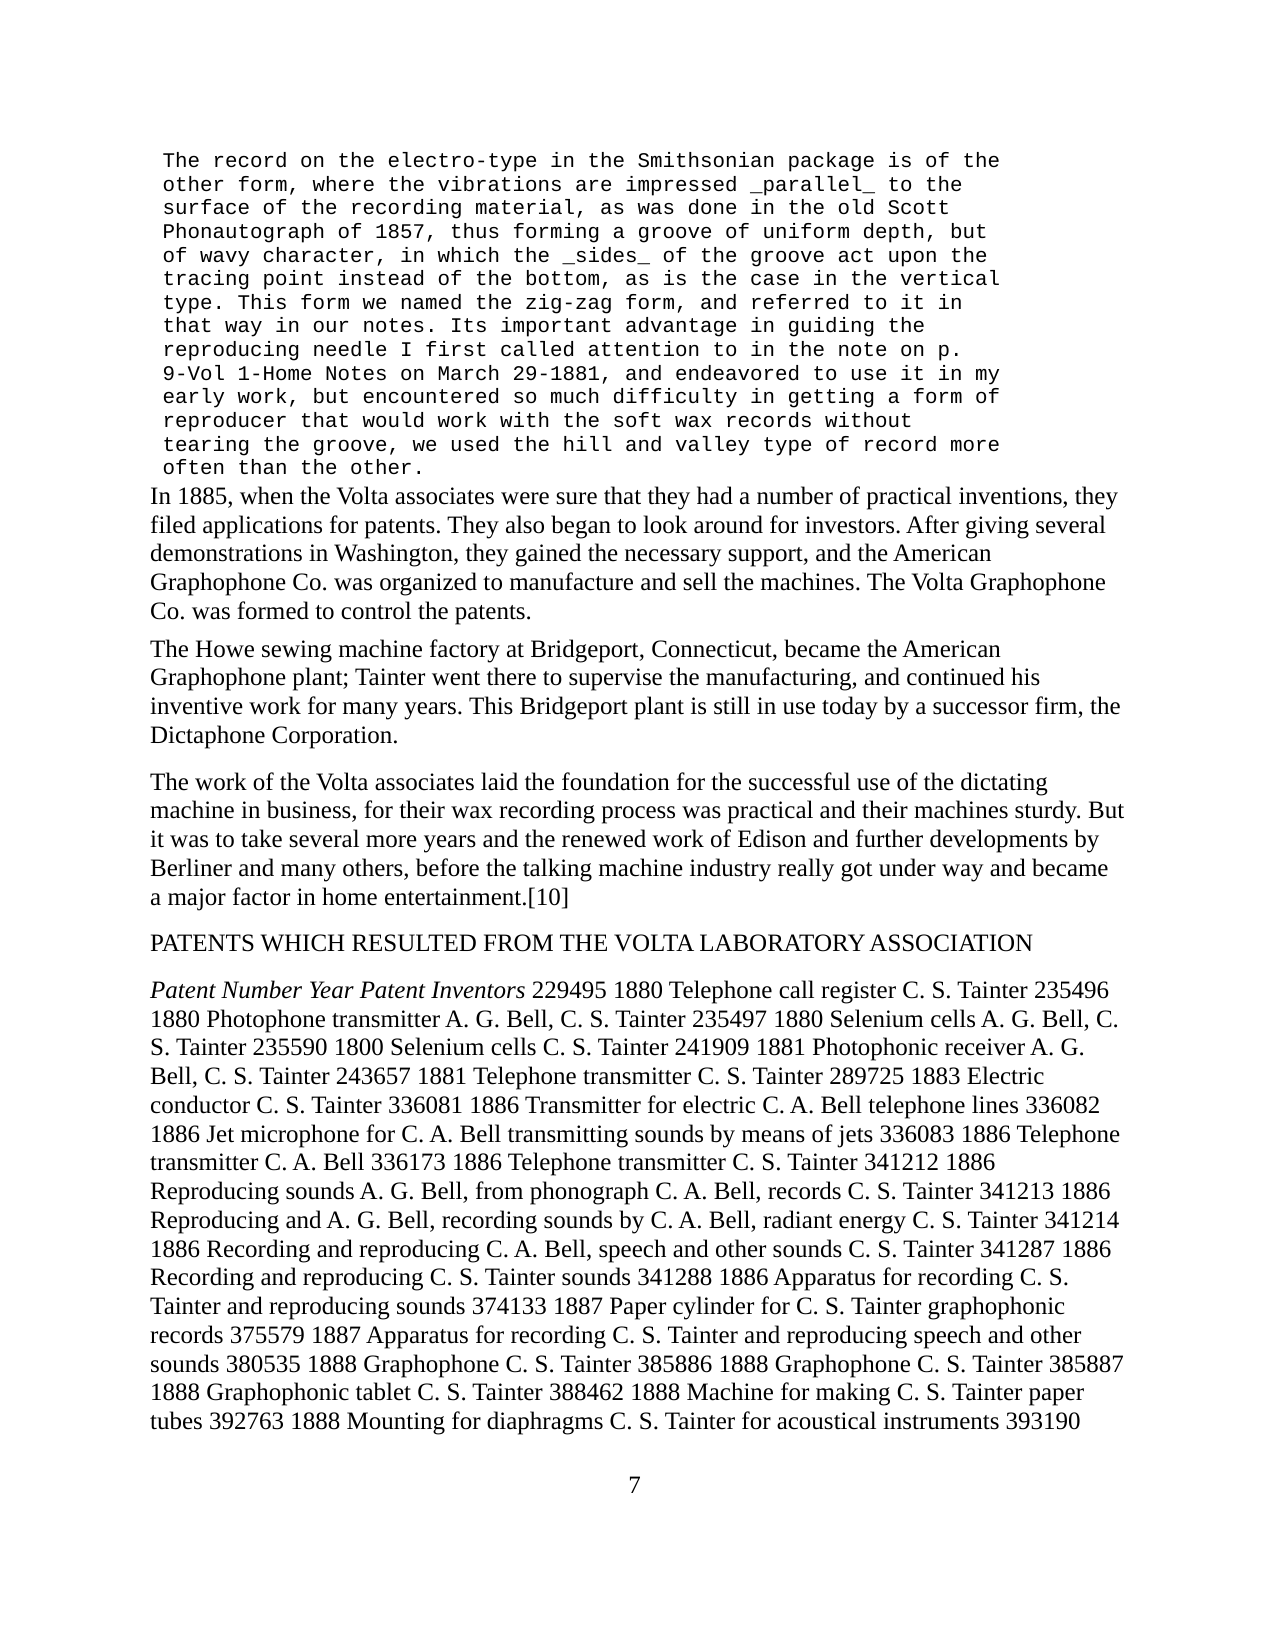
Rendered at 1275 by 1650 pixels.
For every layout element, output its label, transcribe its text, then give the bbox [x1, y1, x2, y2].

text early work, but encountered so much difficulty in getting a form of [150, 386, 1125, 410]
text that way in our notes. Its important advantage in guiding the [150, 316, 1125, 339]
text In 1885, when the Volta associates were sure that they had a number of practical inventions, they filed applications for patents. They also began to look around for investors. After giving several demonstrations in Washington, they gained the necessary support, and the American Graphophone Co. was organized to manufacture and sell the machines. The Volta Graphophone Co. was formed to control the patents. [150, 481, 1125, 625]
text reproducing needle I first called attention to in the note on p. [150, 339, 1125, 363]
text other form, where the vibrations are impressed _parallel_ to the [150, 174, 1125, 197]
text The work of the Volta associates laid the foundation for the successful use of the dictating machine in business, for their wax recording process was practical and their machines sturdy. But it was to take several more years and the renewed work of Edison and further developments by Berliner and many others, before the talking machine industry really got under way and became a major factor in home entertainment.[10] [150, 767, 1125, 910]
text tearing the groove, we used the hill and valley type of record more [150, 434, 1125, 457]
text The record on the electro-type in the Smithsonian package is of the [150, 150, 1125, 174]
text reproducer that would work with the soft wax records without [150, 410, 1125, 434]
text The Howe sewing machine factory at Bridgeport, Connecticut, became the American Graphophone plant; Tainter went there to supervise the manufacturing, and continued his inventive work for many years. This Bridgeport plant is still in use today by a successor firm, the Dictaphone Corporation. [150, 634, 1125, 749]
text Patent Number Year Patent Inventors 229495 1880 Telephone call register C. S. Tainter 235496 1880 Photophone transmitter A. G. Bell, C. S. Tainter 235497 1880 Selenium cells A. G. Bell, C. S. Tainter 235590 1800 Selenium cells C. S. Tainter 241909 1881 Photophonic receiver A. G. Bell, C. S. Tainter 243657 1881 Telephone transmitter C. S. Tainter 289725 1883 Electric conductor C. S. Tainter 336081 1886 Transmitter for electric C. A. Bell telephone lines 336082 1886 Jet microphone for C. A. Bell transmitting sounds by means of jets 336083 1886 Telephone transmitter C. A. Bell 336173 1886 Telephone transmitter C. S. Tainter 341212 1886 Reproducing sounds A. G. Bell, from phonograph C. A. Bell, records C. S. Tainter 341213 1886 Reproducing and A. G. Bell, recording sounds by C. A. Bell, radiant energy C. S. Tainter 341214 1886 Recording and reproducing C. A. Bell, speech and other sounds C. S. Tainter 341287 1886 Recording and reproducing C. S. Tainter sounds 341288 1886 Apparatus for recording C. S. Tainter and reproducing sounds 374133 1887 Paper cylinder for C. S. Tainter graphophonic records 375579 1887 Apparatus for recording C. S. Tainter and reproducing speech and other sounds 380535 1888 Graphophone C. S. Tainter 385886 1888 Graphophone C. S. Tainter 385887 1888 Graphophonic tablet C. S. Tainter 388462 1888 Machine for making C. S. Tainter paper tubes 392763 1888 Mounting for diaphragms C. S. Tainter for acoustical instruments 393190 [150, 975, 1125, 1435]
text often than the other. [150, 457, 1125, 481]
text surface of the recording material, as was done in the old Scott [150, 197, 1125, 221]
text type. This form we named the zig-zag form, and referred to it in [150, 292, 1125, 316]
text Phonautograph of 1857, thus forming a groove of uniform depth, but [150, 221, 1125, 244]
text PATENTS WHICH RESULTED FROM THE VOLTA LABORATORY ASSOCIATION [150, 928, 1125, 957]
text 9-Vol 1-Home Notes on March 29-1881, and endeavored to use it in my [150, 363, 1125, 386]
text of wavy character, in which the _sides_ of the groove act upon the [150, 244, 1125, 268]
text tracing point instead of the bottom, as is the case in the vertical [150, 268, 1125, 292]
